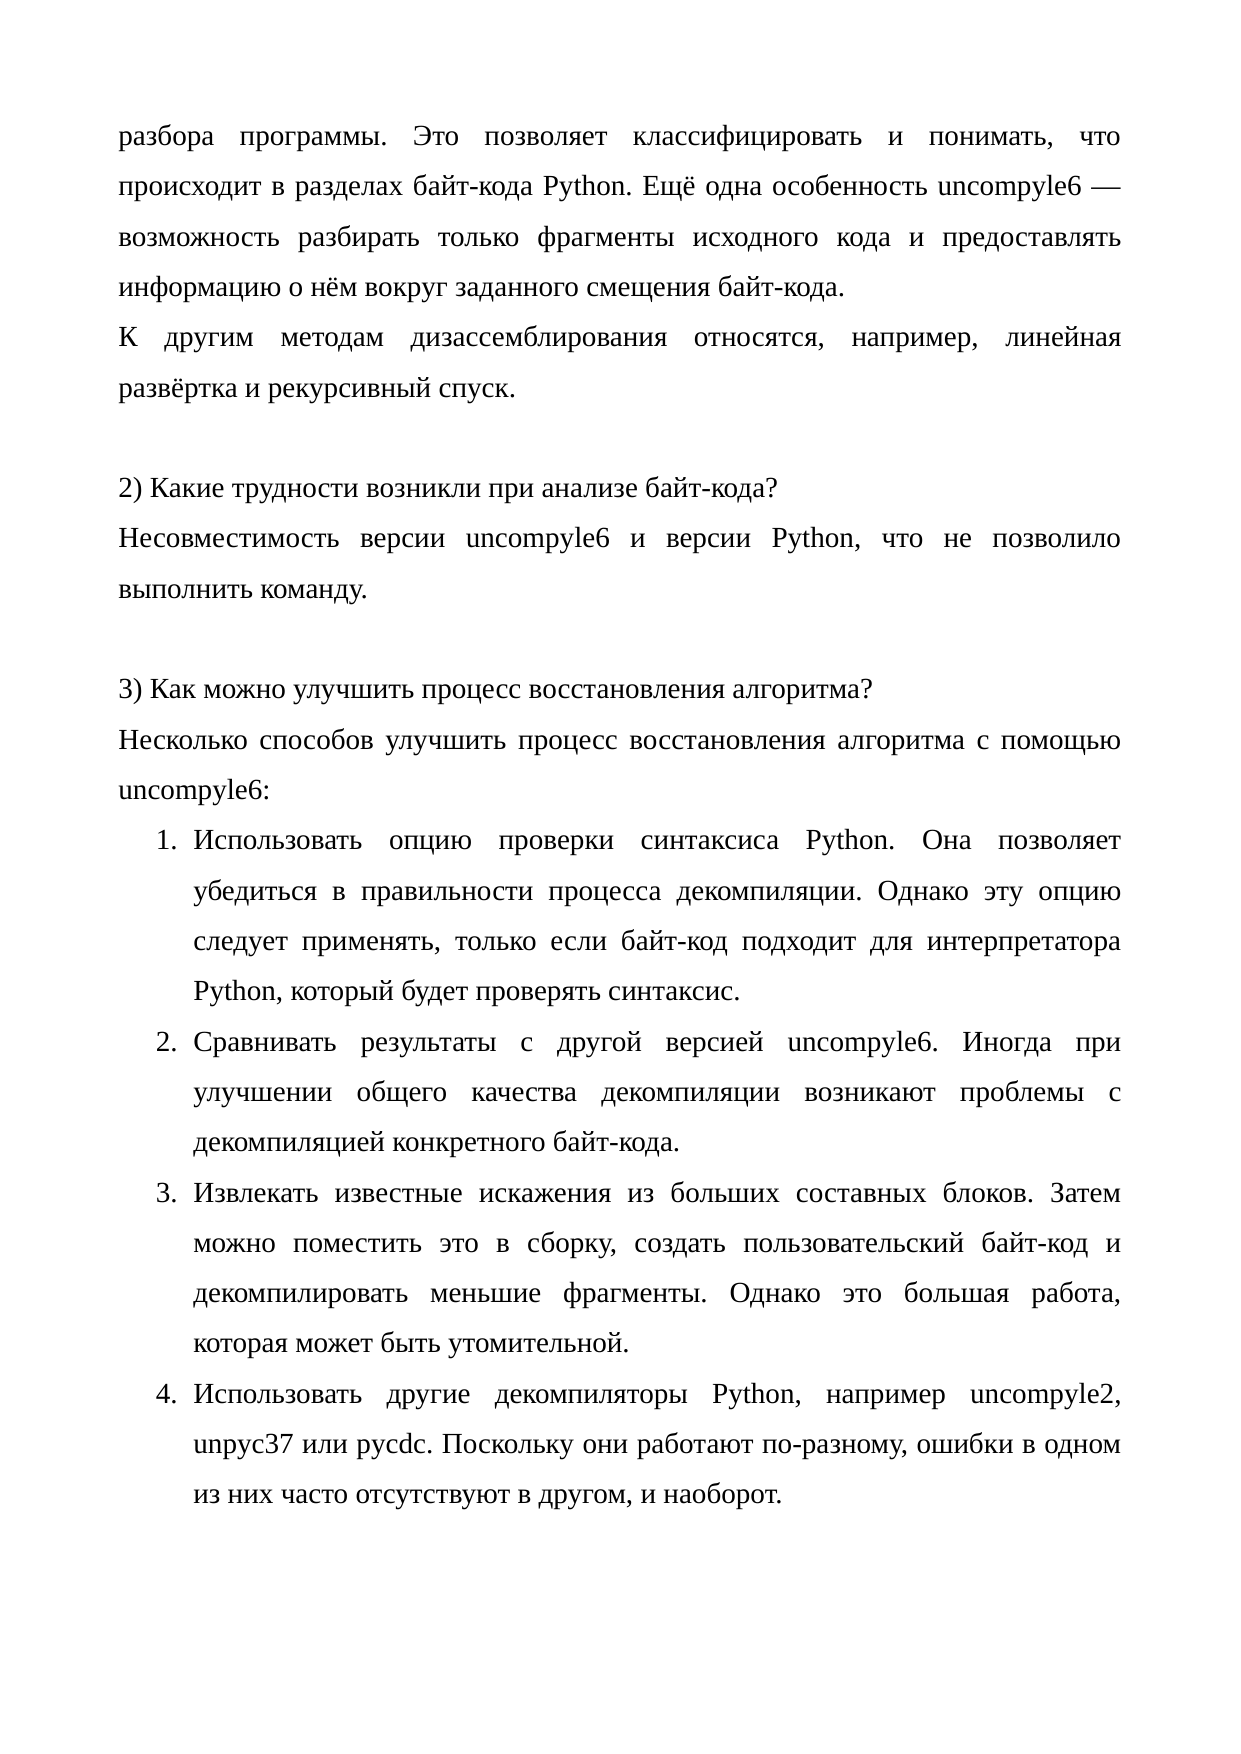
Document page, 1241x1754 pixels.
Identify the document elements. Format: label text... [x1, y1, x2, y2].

text К другим методам дизассемблирования относятся, например, линейная развёртка и рекурсивный спуск. [118, 319, 1122, 403]
list Использовать другие декомпиляторы Python, например uncompyle2, unpyc37 или pycdc. Поскольку они работают по-разному, ошибки в одном из них часто отсутствуют в другом, и наоборот. [156, 1376, 1122, 1510]
text Несовместимость версии uncompyle6 и версии Python, что не позволило выполнить команду. [118, 521, 1122, 604]
text 2) Какие трудности возникли при анализе байт-кода? [118, 470, 1122, 504]
list Использовать опцию проверки синтаксиса Python. Она позволяет убедиться в правильности процесса декомпиляции. Однако эту опцию следует применять, только если байт-код подходит для интерпретатора Python, который будет проверять синтаксис. [156, 822, 1122, 1007]
text Несколько способов улучшить процесс восстановления алгоритма с помощью uncompyle6: [118, 722, 1122, 806]
text разбора программы. Это позволяет классифицировать и понимать, что происходит в разделах байт-кода Python. Ещё одна особенность uncompyle6 — возможность разбирать только фрагменты исходного кода и предоставлять информацию о нём вокруг заданного смещения байт-кода. [118, 118, 1122, 303]
list Извлекать известные искажения из больших составных блоков. Затем можно поместить это в сборку, создать пользовательский байт-код и декомпилировать меньшие фрагменты. Однако это большая работа, которая может быть утомительной. [156, 1175, 1122, 1359]
text 3) Как можно улучшить процесс восстановления алгоритма? [118, 672, 1122, 705]
list Сравнивать результаты с другой версией uncompyle6. Иногда при улучшении общего качества декомпиляции возникают проблемы с декомпиляцией конкретного байт-кода. [156, 1024, 1122, 1158]
